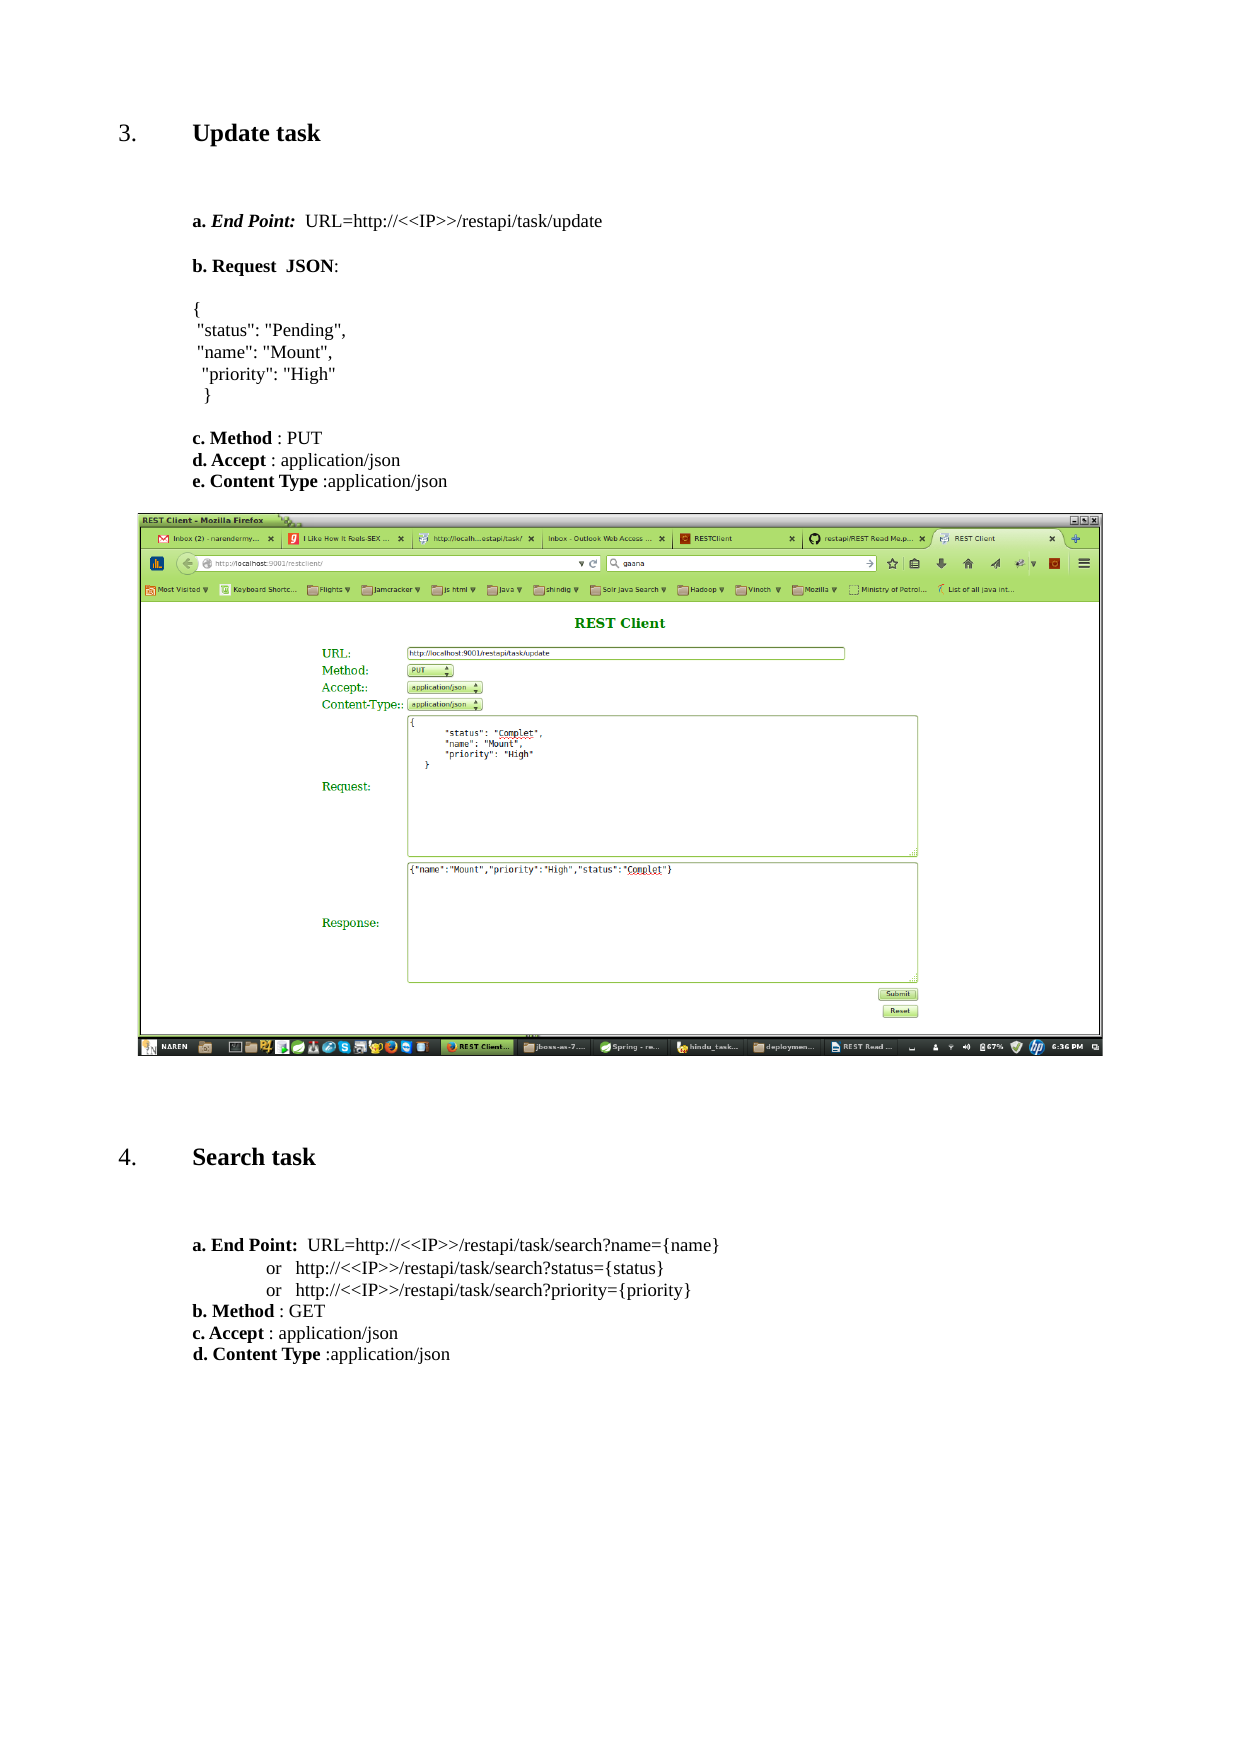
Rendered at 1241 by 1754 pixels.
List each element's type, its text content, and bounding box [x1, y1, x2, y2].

text } [156, 384, 1122, 406]
text b. Request JSON: [118, 255, 1122, 276]
picture [137, 513, 1103, 1056]
text 4. Search task [118, 1142, 1122, 1171]
text c. Accept : application/json [118, 1322, 1122, 1343]
text b. Method : GET [118, 1300, 1122, 1322]
text a. End Point: URL=http://<<IP>>/restapi/task/update [118, 204, 1122, 233]
text d. Content Type :application/json [141, 1343, 1122, 1365]
text a. End Point: URL=http://<<IP>>/restapi/task/search?name={name} [118, 1228, 1122, 1257]
text d. Accept : application/json [118, 449, 1122, 470]
text "status": "Pending", [118, 319, 1122, 341]
text or http://<<IP>>/restapi/task/search?priority={priority} [118, 1278, 1122, 1300]
text 3. Update task [118, 118, 1122, 147]
text c. Method : PUT [118, 427, 1122, 449]
text "priority": "High" [118, 362, 1122, 384]
text or http://<<IP>>/restapi/task/search?status={status} [118, 1257, 1122, 1278]
text "name": "Mount", [118, 341, 1122, 362]
text { [118, 298, 1122, 319]
text e. Content Type :application/json [118, 470, 1122, 492]
